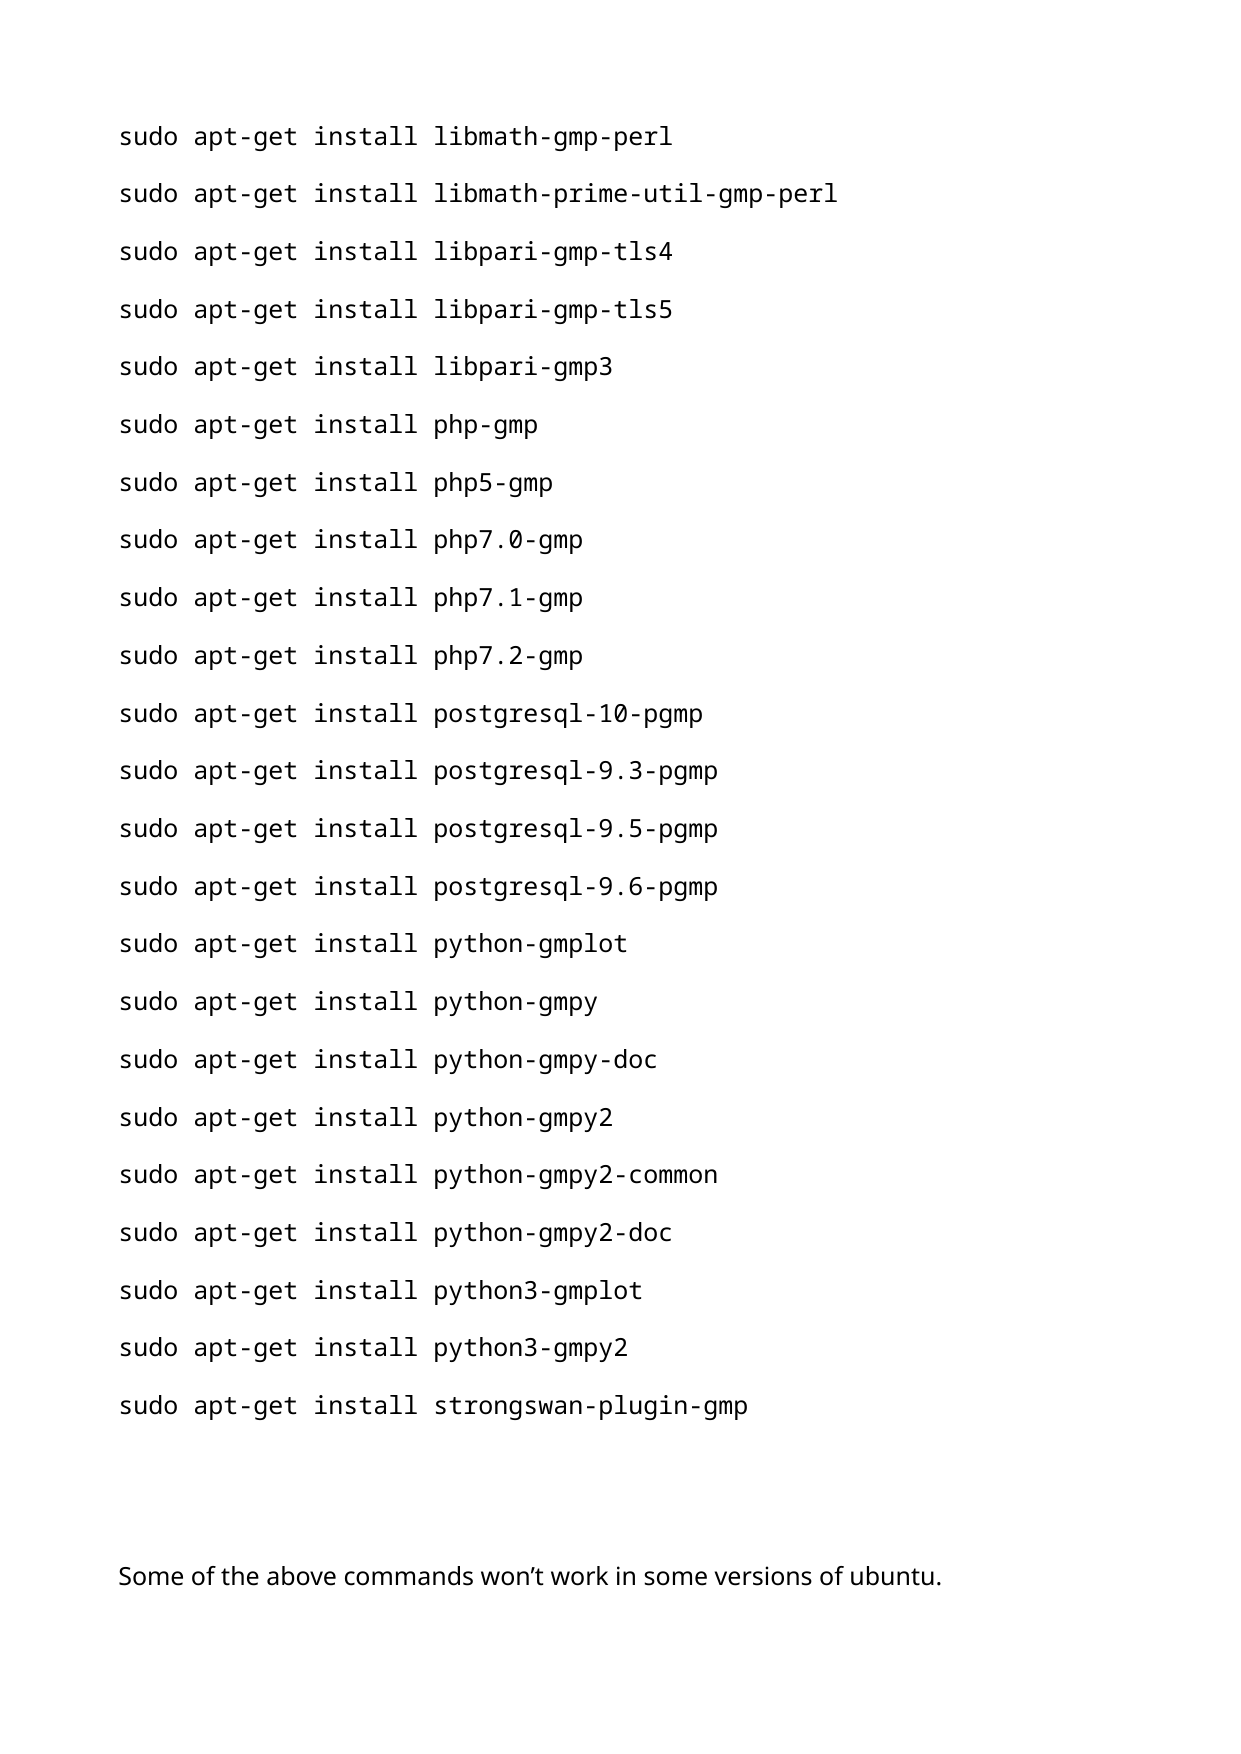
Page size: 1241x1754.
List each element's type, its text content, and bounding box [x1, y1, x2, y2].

text sudo apt-get install python-gmpy-doc [118, 1041, 1122, 1076]
text sudo apt-get install python-gmpy2-doc [118, 1214, 1122, 1249]
text sudo apt-get install libpari-gmp-tls4 [118, 233, 1122, 268]
text sudo apt-get install libmath-gmp-perl [118, 118, 1122, 152]
text sudo apt-get install php7.0-gmp [118, 522, 1122, 556]
text sudo apt-get install libpari-gmp-tls5 [118, 291, 1122, 325]
text sudo apt-get install libmath-prime-util-gmp-perl [118, 176, 1122, 210]
text sudo apt-get install strongswan-plugin-gmp [118, 1388, 1122, 1422]
text sudo apt-get install libpari-gmp3 [118, 349, 1122, 383]
text sudo apt-get install python-gmpy2-common [118, 1157, 1122, 1191]
text sudo apt-get install python3-gmplot [118, 1272, 1122, 1306]
text sudo apt-get install php7.2-gmp [118, 637, 1122, 672]
text sudo apt-get install php7.1-gmp [118, 580, 1122, 614]
text sudo apt-get install python-gmpy2 [118, 1099, 1122, 1133]
text sudo apt-get install postgresql-9.6-pgmp [118, 868, 1122, 902]
text sudo apt-get install python3-gmpy2 [118, 1330, 1122, 1364]
text sudo apt-get install python-gmplot [118, 926, 1122, 960]
text sudo apt-get install php5-gmp [118, 464, 1122, 498]
text sudo apt-get install php-gmp [118, 407, 1122, 441]
text Some of the above commands won’t work in some versions of ubuntu. [118, 1559, 1122, 1593]
text sudo apt-get install postgresql-9.5-pgmp [118, 811, 1122, 845]
text sudo apt-get install python-gmpy [118, 984, 1122, 1018]
text sudo apt-get install postgresql-9.3-pgmp [118, 753, 1122, 787]
text sudo apt-get install postgresql-10-pgmp [118, 695, 1122, 729]
